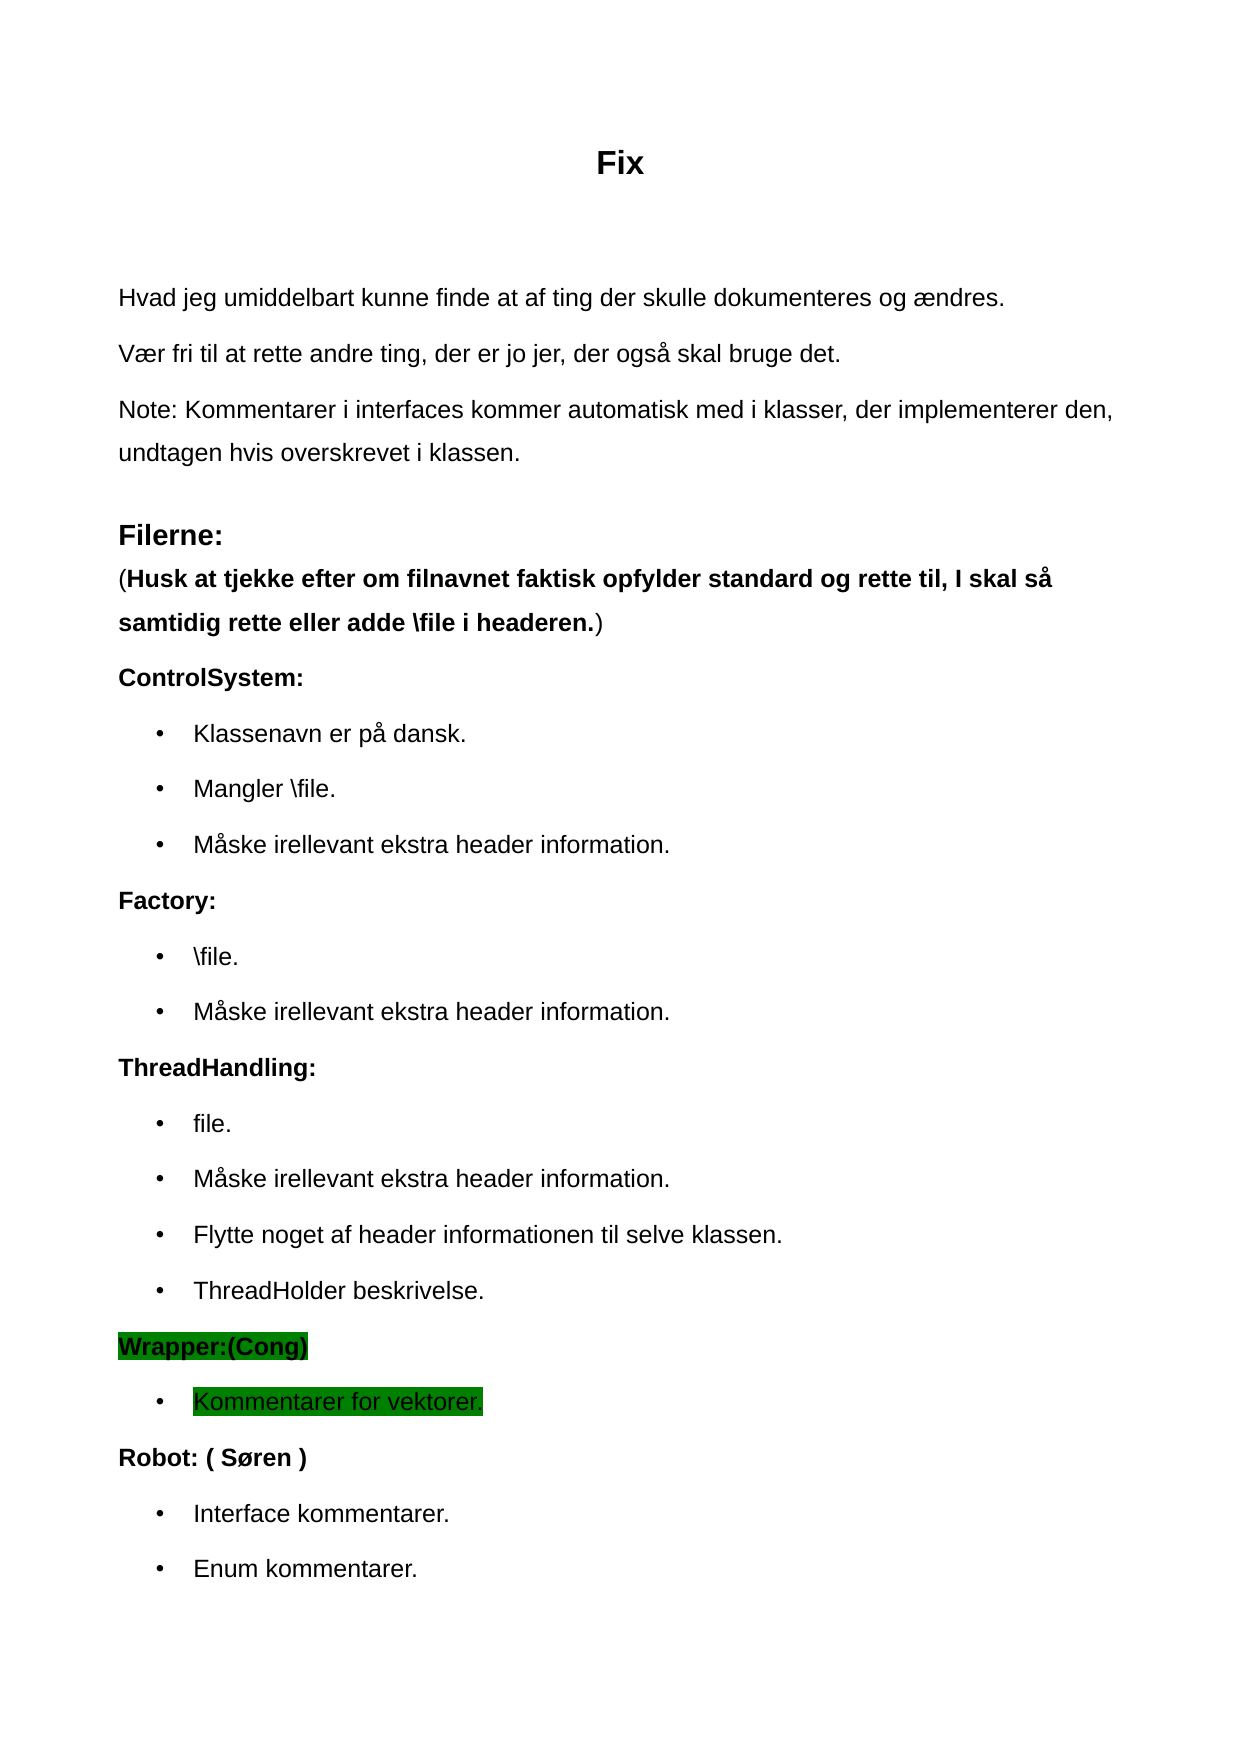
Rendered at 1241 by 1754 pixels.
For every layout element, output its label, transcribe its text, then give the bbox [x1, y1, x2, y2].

list Måske irellevant ekstra header information. [156, 1164, 1122, 1193]
list Kommentarer for vektorer. [156, 1387, 1122, 1416]
list Interface kommentarer. [156, 1498, 1122, 1527]
subtitle Fix [118, 143, 1122, 182]
list Måske irellevant ekstra header information. [156, 997, 1122, 1026]
text ThreadHandling: [118, 1053, 1122, 1082]
list ThreadHolder beskrivelse. [156, 1276, 1122, 1305]
text Vær fri til at rette andre ting, der er jo jer, der også skal bruge det. [118, 339, 1122, 368]
list Mangler \file. [156, 774, 1122, 803]
list file. [156, 1109, 1122, 1137]
list Flytte noget af header informationen til selve klassen. [156, 1220, 1122, 1249]
text Hvad jeg umiddelbart kunne finde at af ting der skulle dokumenteres og ændres. [118, 283, 1122, 312]
text (Husk at tjekke efter om filnavnet faktisk opfylder standard og rette til, I skal så samtidig rette eller adde \file i headeren.) [118, 564, 1122, 636]
text Factory: [118, 886, 1122, 915]
list \file. [156, 942, 1122, 970]
text Wrapper:(Cong) [118, 1332, 1122, 1360]
text ControlSystem: [118, 663, 1122, 692]
text Note: Kommentarer i interfaces kommer automatisk med i klasser, der implementerer den, undtagen hvis overskrevet i klassen. [118, 394, 1122, 466]
list Måske irellevant ekstra header information. [156, 830, 1122, 859]
list Klassenavn er på dansk. [156, 719, 1122, 748]
subtitle Filerne: [118, 518, 1122, 552]
list Enum kommentarer. [156, 1554, 1122, 1583]
text Robot: ( Søren ) [118, 1443, 1122, 1472]
